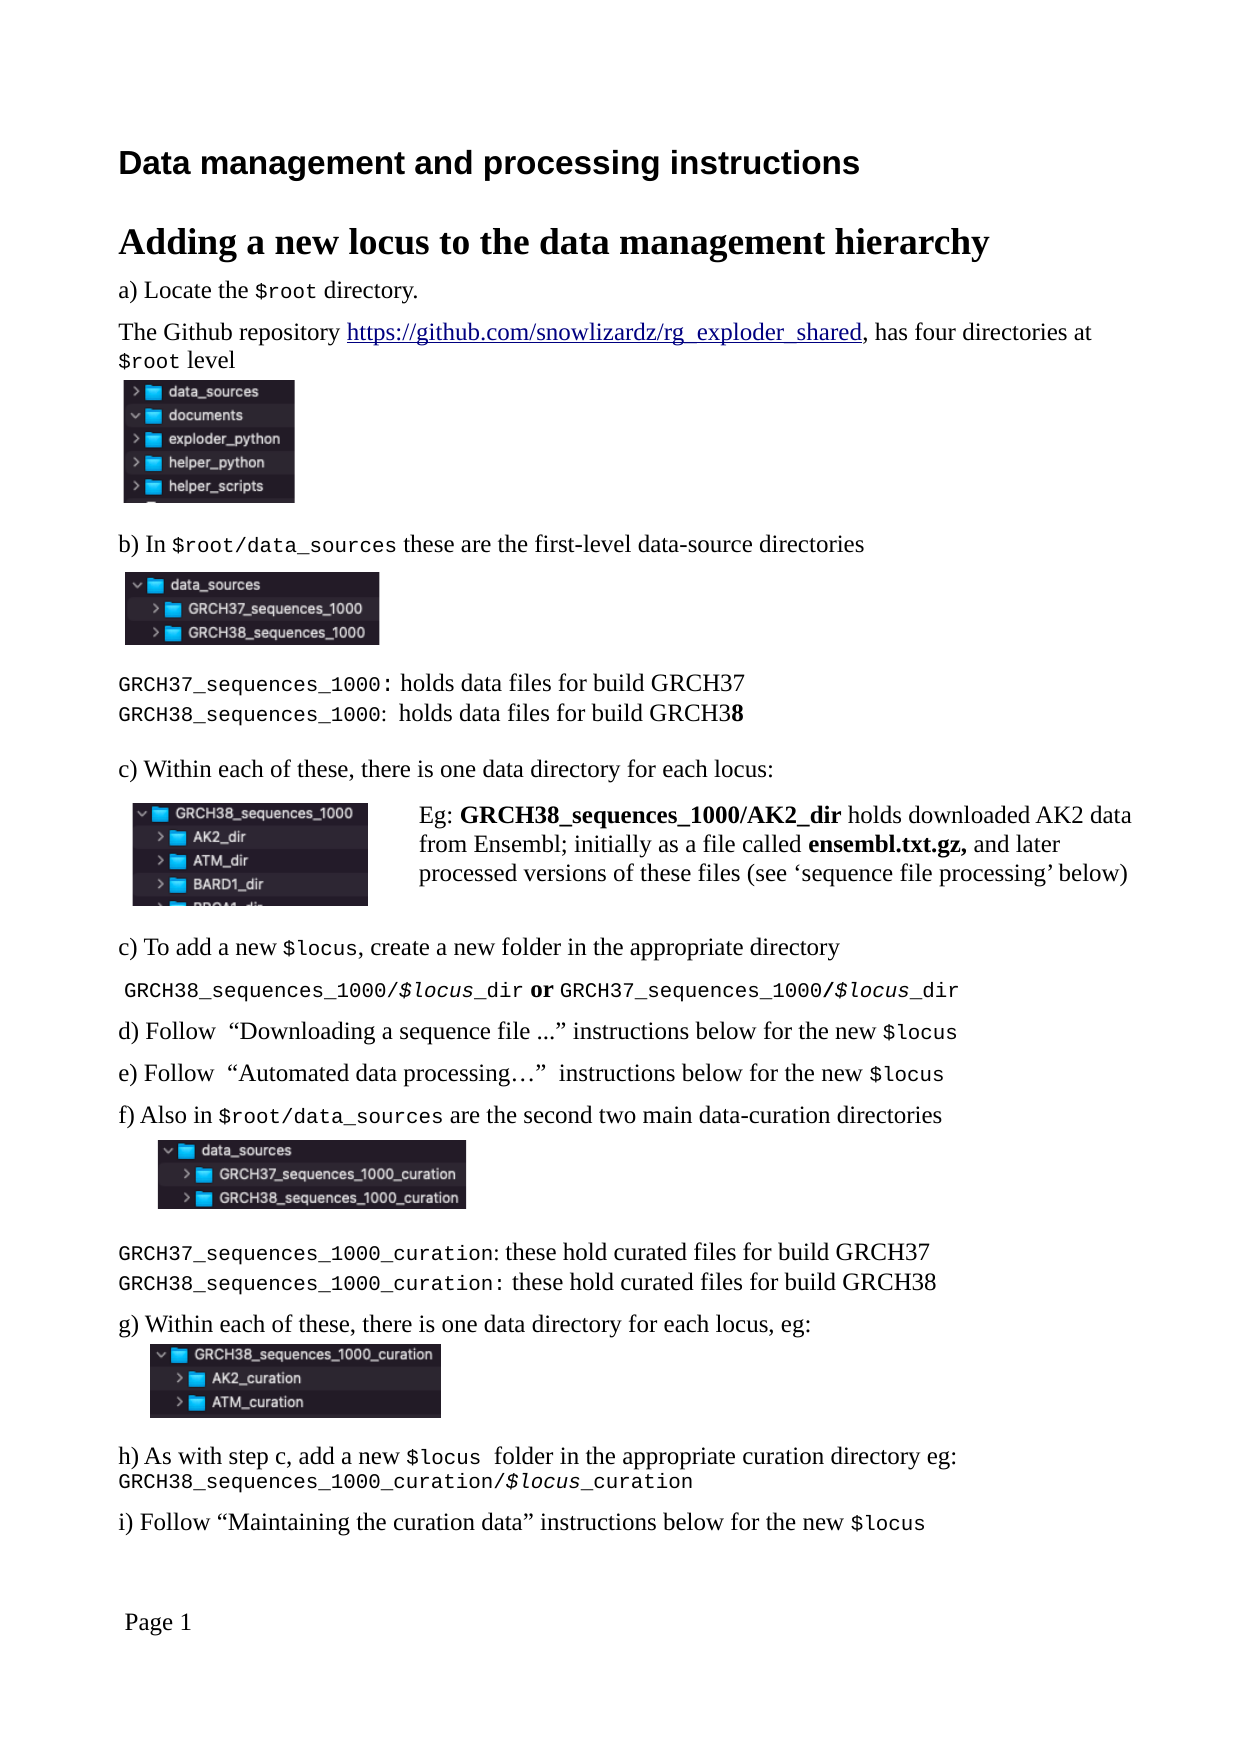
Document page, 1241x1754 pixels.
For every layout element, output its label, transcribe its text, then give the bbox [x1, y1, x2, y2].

text g) Within each of these, there is one data directory for each locus, eg: [118, 1309, 1122, 1338]
text GRCH38_sequences_1000_curation: these hold curated files for build GRCH38 [118, 1267, 1122, 1296]
text GRCH37_sequences_1000_curation: these hold curated files for build GRCH37 [118, 1237, 1122, 1267]
text c) To add a new $locus, create a new folder in the appropriate directory [118, 932, 1122, 961]
text GRCH38_sequences_1000_curation/$locus_curation [118, 1471, 1122, 1494]
text i) Follow “Maintaining the curation data” instructions below for the new $locus [118, 1507, 1122, 1536]
picture [123, 380, 295, 503]
text GRCH37_sequences_1000: holds data files for build GRCH37 [118, 668, 1122, 698]
text h) As with step c, add a new $locus folder in the appropriate curation directory eg: [118, 1441, 1122, 1471]
picture [125, 572, 380, 645]
text GRCH38_sequences_1000: holds data files for build GRCH38 [118, 698, 1122, 728]
text f) Also in $root/data_sources are the second two main data-curation directories [118, 1100, 1122, 1130]
subtitle Adding a new locus to the data management hierarchy [118, 219, 1122, 262]
text a) Locate the $root directory. [118, 275, 1122, 304]
subtitle Data management and processing instructions [118, 143, 1122, 182]
text c) Within each of these, there is one data directory for each locus: [118, 754, 1122, 783]
text d) Follow “Downloading a sequence file ...” instructions below for the new $locus [118, 1016, 1122, 1046]
text e) Follow “Automated data processing…” instructions below for the new $locus [118, 1058, 1122, 1088]
text GRCH38_sequences_1000/$locus_dir or GRCH37_sequences_1000/$locus_dir [118, 974, 1122, 1003]
picture [157, 1140, 467, 1209]
text b) In $root/data_sources these are the first-level data-source directories [118, 529, 1122, 559]
picture [150, 1344, 441, 1418]
text The Github repository https://github.com/snowlizardz/rg_exploder_shared, has four directories at $root level [118, 317, 1122, 375]
picture [132, 803, 368, 906]
